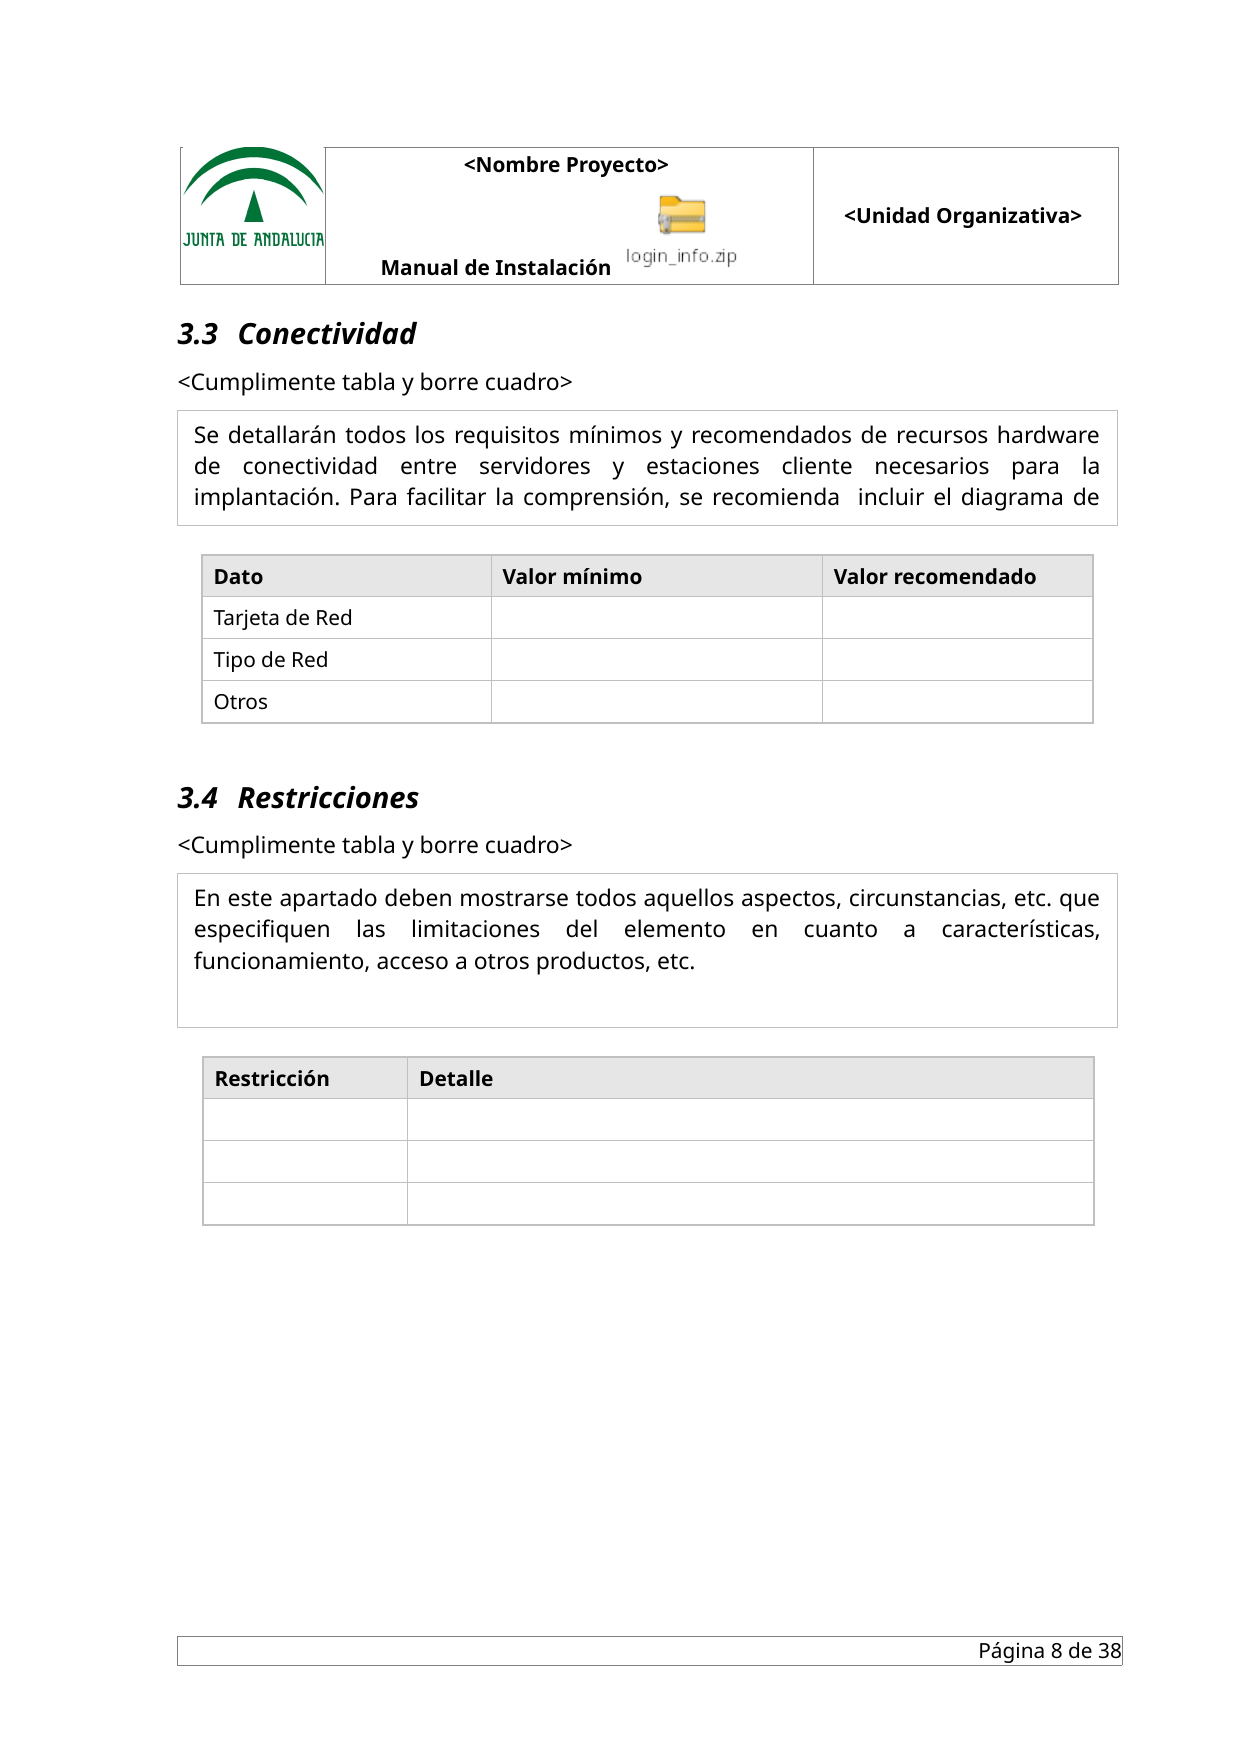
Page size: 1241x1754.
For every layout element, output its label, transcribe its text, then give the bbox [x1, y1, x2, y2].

text <Cumplimente tabla y borre cuadro> [177, 366, 1122, 397]
table_cell [492, 639, 822, 680]
subtitle Conectividad [177, 314, 1122, 353]
table_cell [204, 1183, 407, 1224]
text Se detallarán todos los requisitos mínimos y recomendados de recursos hardware de conectividad entre servidores y estaciones cliente necesarios para la implantación. Para facilitar la comprensión, se recomienda incluir el diagrama de despliegue correspondiente. [194, 419, 1101, 517]
table_cell [823, 681, 1092, 722]
table_header Detalle [408, 1058, 1093, 1098]
text En este apartado deben mostrarse todos aquellos aspectos, circunstancias, etc. que especifiquen las limitaciones del elemento en cuanto a características, funcionamiento, acceso a otros productos, etc. [194, 882, 1101, 976]
subtitle Restricciones [177, 777, 1122, 817]
table_cell [492, 681, 822, 722]
table_cell [204, 1141, 407, 1182]
table_cell [408, 1141, 1093, 1182]
table_cell Otros [203, 681, 491, 722]
table_header Valor recomendado [823, 556, 1092, 596]
table_header Valor mínimo [492, 556, 822, 596]
table_header Restricción [204, 1058, 407, 1098]
table_cell Tarjeta de Red [203, 597, 491, 638]
text <Cumplimente tabla y borre cuadro> [177, 829, 1122, 861]
table_cell [204, 1099, 407, 1140]
table_cell [408, 1099, 1093, 1140]
table_header Dato [203, 556, 491, 596]
table_cell Tipo de Red [203, 639, 491, 680]
table_cell [823, 639, 1092, 680]
table_cell [408, 1183, 1093, 1224]
table_cell [823, 597, 1092, 638]
table_cell [492, 597, 822, 638]
